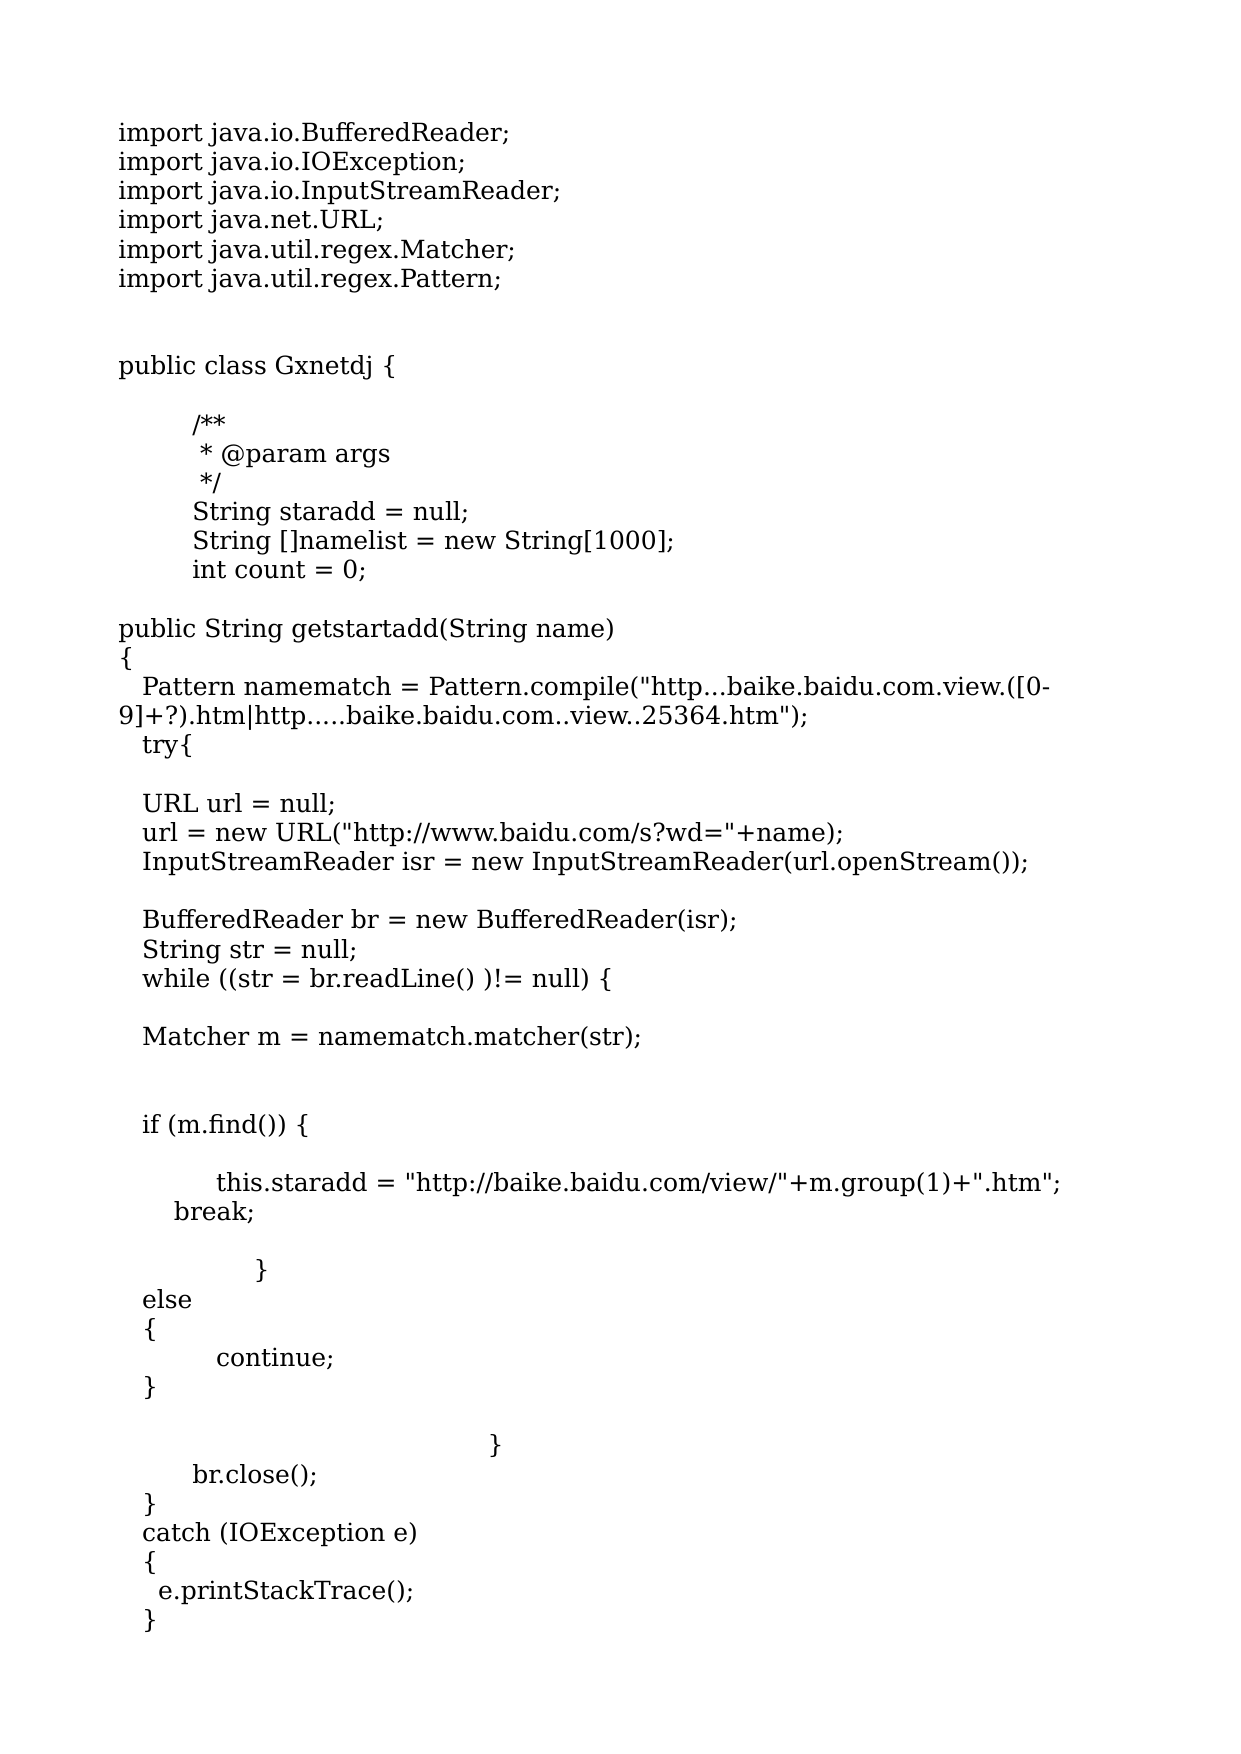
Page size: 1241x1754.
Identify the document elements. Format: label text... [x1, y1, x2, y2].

text this.staradd = "http://baike.baidu.com/view/"+m.group(1)+".htm"; [118, 1168, 1122, 1197]
text import java.util.regex.Matcher; [118, 235, 1122, 264]
text URL url = null; [118, 789, 1122, 818]
text * @param args [118, 439, 1122, 468]
text catch (IOException e) [118, 1518, 1122, 1547]
text while ((str = br.readLine() )!= null) { [118, 964, 1122, 993]
text } [118, 1372, 1122, 1401]
text { [118, 1547, 1122, 1576]
text } [118, 1606, 1122, 1635]
text } [118, 1256, 1122, 1285]
text } [118, 1431, 1122, 1460]
text String staradd = null; [118, 497, 1122, 526]
text import java.net.URL; [118, 206, 1122, 235]
text try{ [118, 731, 1122, 760]
text String []namelist = new String[1000]; [118, 526, 1122, 556]
text e.printStackTrace(); [118, 1576, 1122, 1606]
text */ [118, 468, 1122, 497]
text } [118, 1489, 1122, 1518]
text public class Gxnetdj { [118, 351, 1122, 381]
text br.close(); [118, 1460, 1122, 1489]
text int count = 0; [118, 556, 1122, 585]
text InputStreamReader isr = new InputStreamReader(url.openStream()); [118, 847, 1122, 876]
text /** [118, 410, 1122, 439]
text { [118, 643, 1122, 672]
text Matcher m = namematch.matcher(str); [118, 1022, 1122, 1051]
text else [118, 1285, 1122, 1314]
text Pattern namematch = Pattern.compile("http...baike.baidu.com.view.([0-9]+?).htm|http.....baike.baidu.com..view..25364.htm"); [118, 672, 1122, 731]
text import java.io.InputStreamReader; [118, 176, 1122, 206]
text url = new URL("http://www.baidu.com/s?wd="+name); [118, 818, 1122, 847]
text import java.io.BufferedReader; [118, 118, 1122, 147]
text import java.util.regex.Pattern; [118, 264, 1122, 293]
text if (m.find()) { [118, 1110, 1122, 1139]
text public String getstartadd(String name) [118, 614, 1122, 643]
text break; [118, 1197, 1122, 1226]
text BufferedReader br = new BufferedReader(isr); [118, 906, 1122, 935]
text continue; [118, 1343, 1122, 1372]
text String str = null; [118, 935, 1122, 964]
text { [118, 1314, 1122, 1343]
text import java.io.IOException; [118, 147, 1122, 176]
